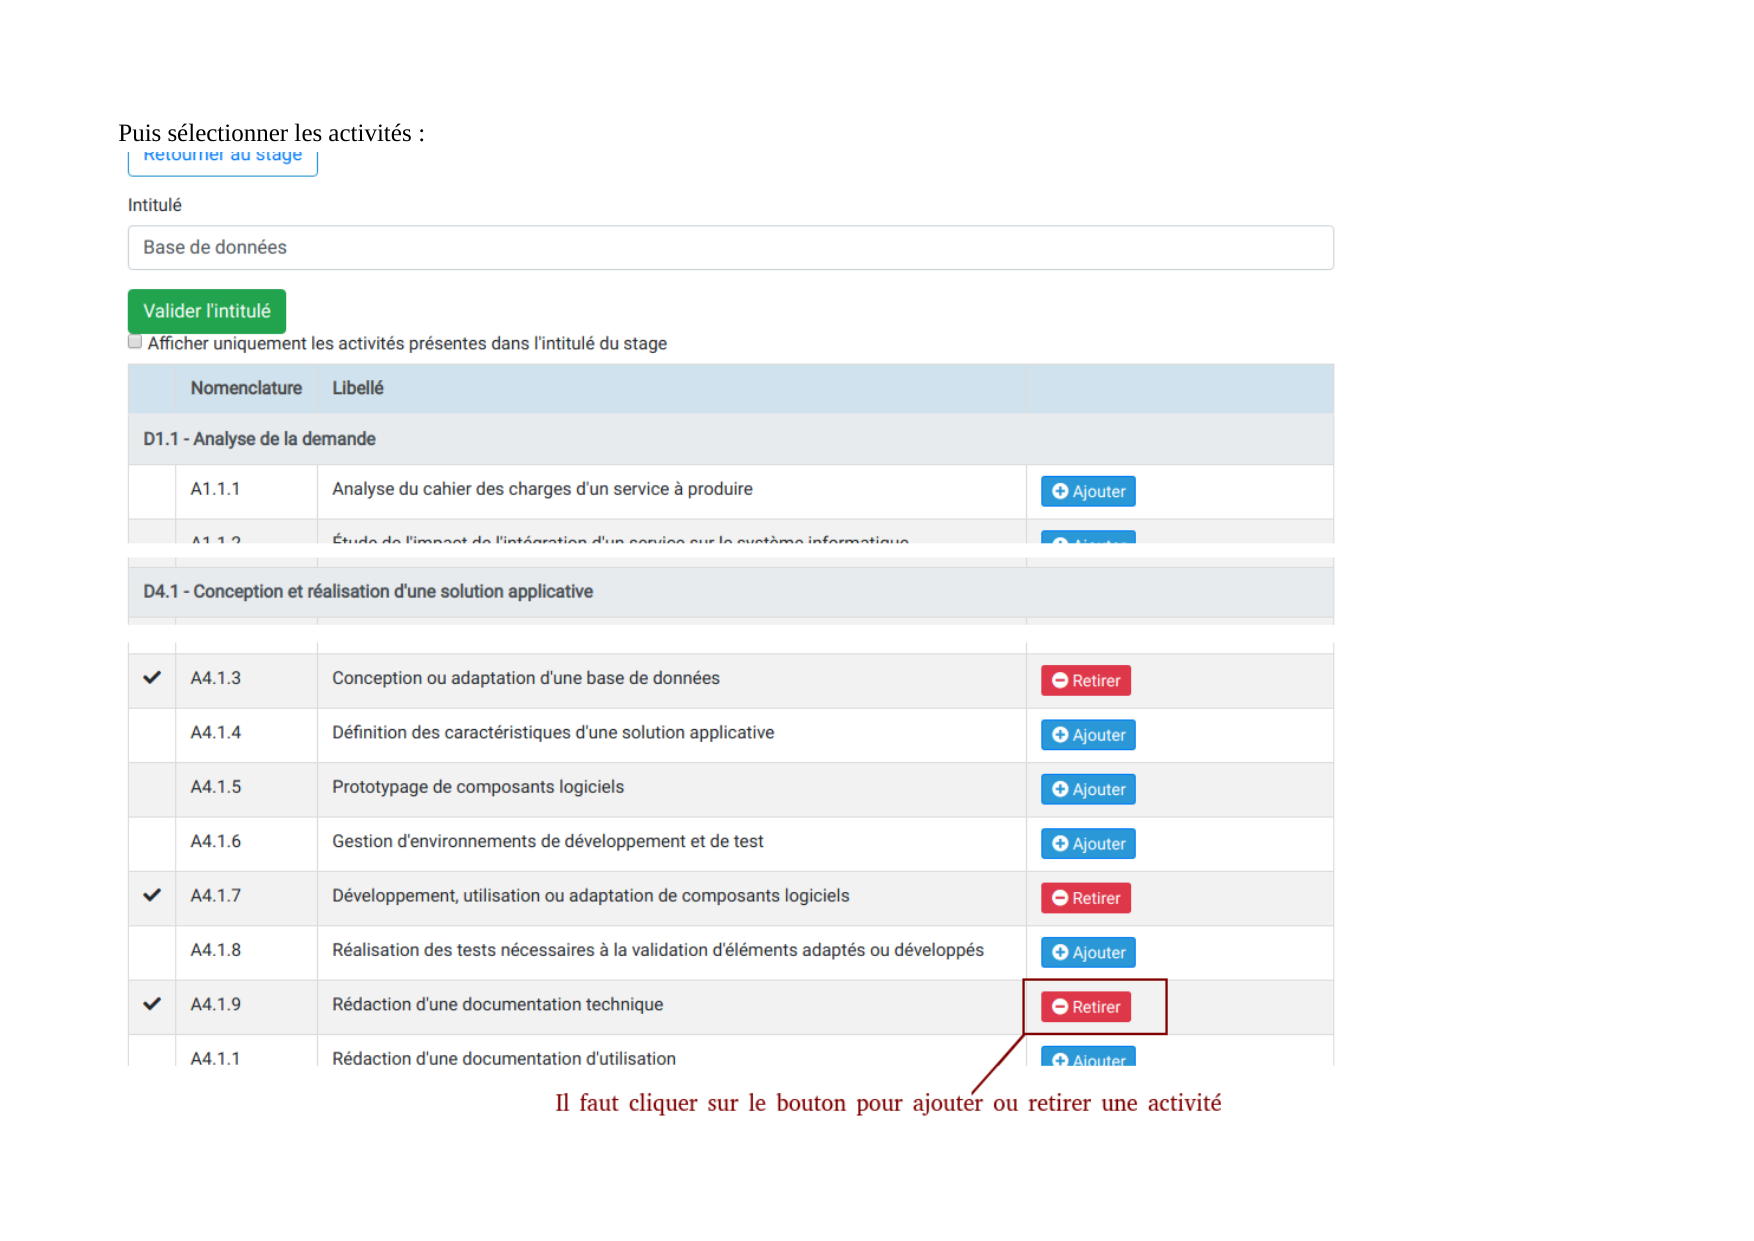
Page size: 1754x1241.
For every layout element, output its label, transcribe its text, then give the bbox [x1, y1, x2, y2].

picture [122, 152, 1351, 1118]
text Puis sélectionner les activités : [118, 118, 1636, 147]
